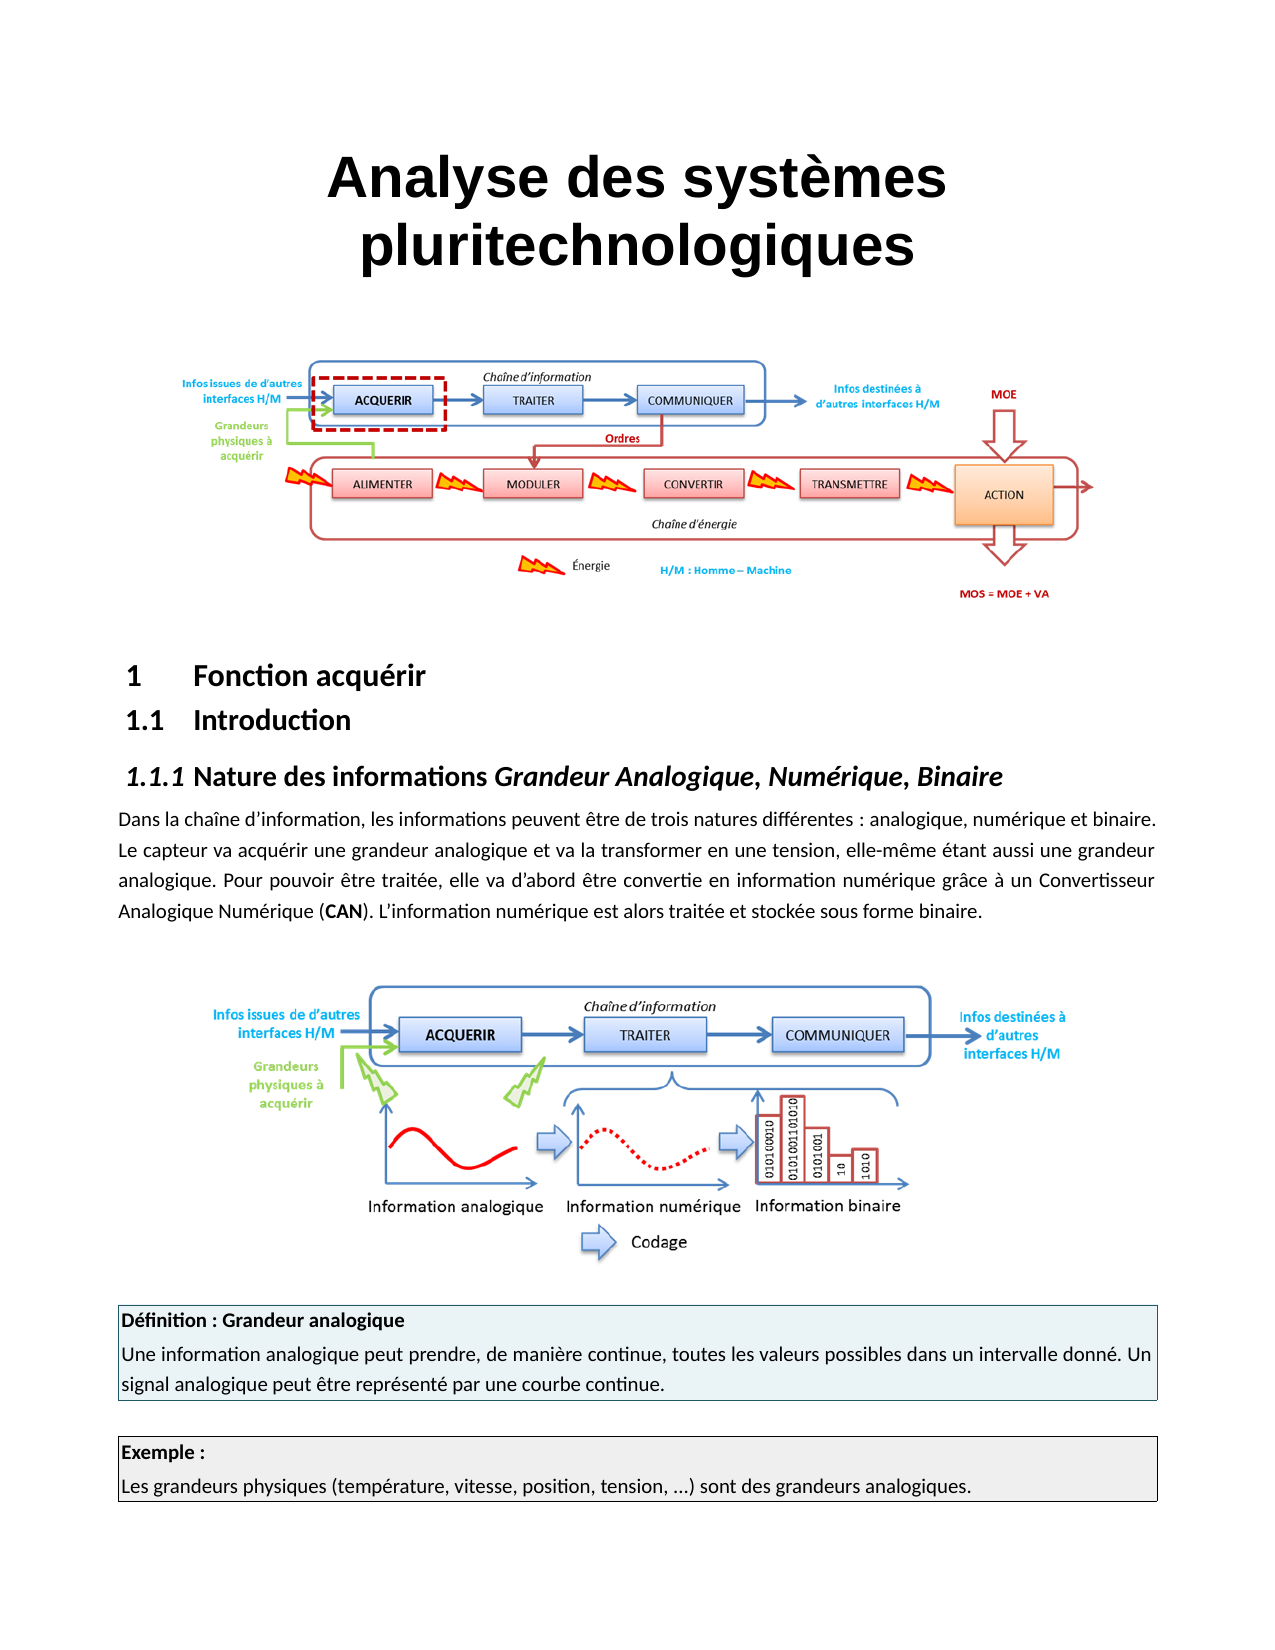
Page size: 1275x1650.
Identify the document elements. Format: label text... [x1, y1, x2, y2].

text Dans la chaîne d’information, les informations peuvent être de trois natures différentes : analogique, numérique et binaire. Le capteur va acquérir une grandeur analogique et va la transformer en une tension, elle-même étant aussi une grandeur analogique. Pour pouvoir être traitée, elle va d’abord être convertie en information numérique grâce à un Convertisseur Analogique Numérique (CAN). L’information numérique est alors traitée et stockée sous forme binaire. [118, 807, 1157, 923]
text Définition : Grandeur analogique [119, 1306, 1157, 1333]
text Exemple : [119, 1437, 1157, 1465]
text Une information analogique peut prendre, de manière continue, toutes les valeurs possibles dans un intervalle donné. Un signal analogique peut être représenté par une courbe continue. [119, 1338, 1157, 1400]
subtitle Introduction [118, 701, 1157, 738]
text Les grandeurs physiques (température, vitesse, position, tension, ...) sont des grandeurs analogiques. [119, 1470, 1157, 1501]
subtitle Fonction acquérir [118, 656, 1157, 695]
title Analyse des systèmes pluritechnologiques [118, 143, 1157, 277]
subtitle Nature des informations Grandeur Analogique, Numérique, Binaire [118, 758, 1157, 794]
